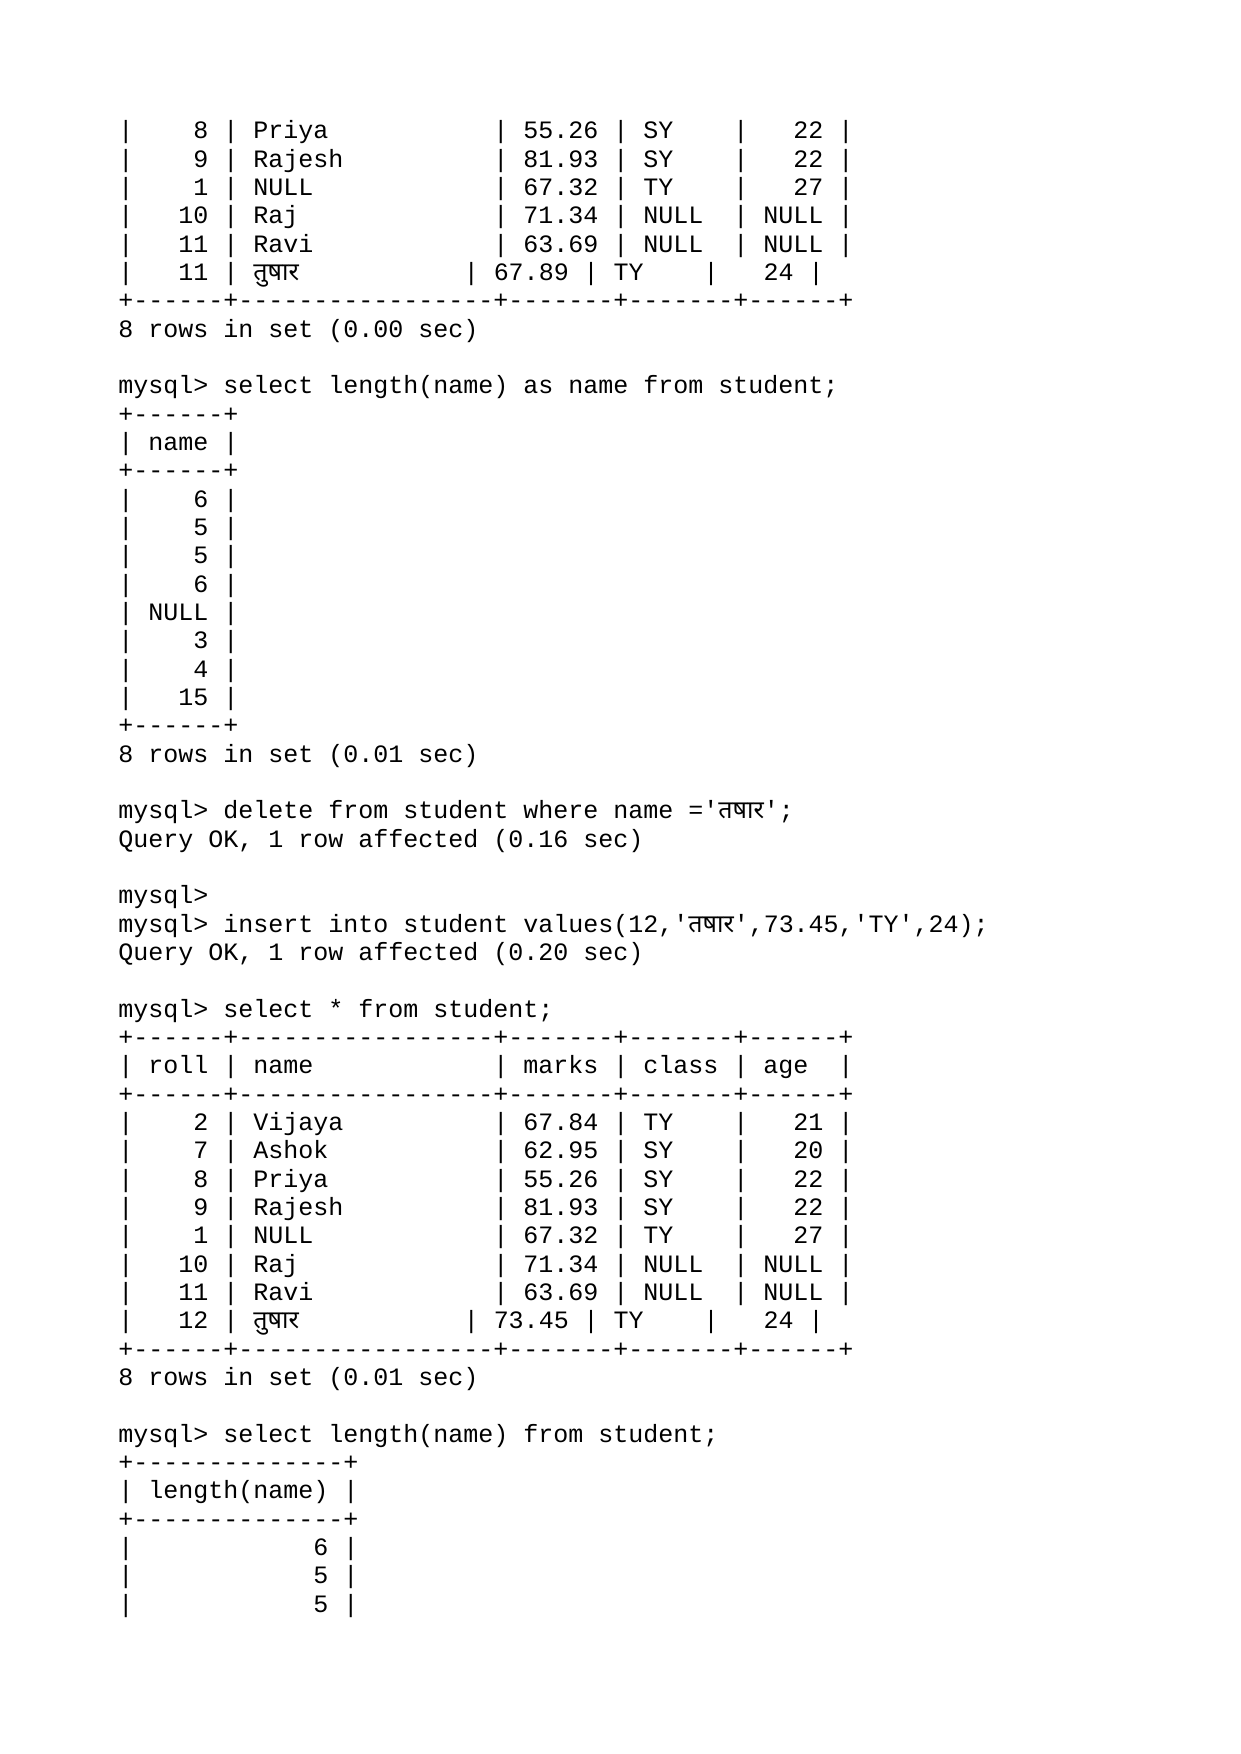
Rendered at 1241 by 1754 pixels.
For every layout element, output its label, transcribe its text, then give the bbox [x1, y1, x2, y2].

text | 8 | Priya | 55.26 | SY | 22 | [118, 118, 1122, 146]
text 8 rows in set (0.00 sec) [118, 316, 1122, 345]
text mysql> insert into student values(12,'तषार',73.45,'TY',24); [118, 911, 1122, 940]
text +------+-----------------+-------+-------+------+ [118, 1081, 1122, 1110]
text | 11 | Ravi | 63.69 | NULL | NULL | [118, 1280, 1122, 1308]
text | 11 | Ravi | 63.69 | NULL | NULL | [118, 231, 1122, 260]
text | 1 | NULL | 67.32 | TY | 27 | [118, 175, 1122, 203]
text mysql> [118, 883, 1122, 911]
text | 6 | [118, 1535, 1122, 1563]
text +------+-----------------+-------+-------+------+ [118, 1025, 1122, 1053]
text | 3 | [118, 628, 1122, 656]
text | 5 | [118, 1563, 1122, 1591]
text | roll | name | marks | class | age | [118, 1053, 1122, 1081]
text +------+ [118, 401, 1122, 430]
text +------+ [118, 458, 1122, 486]
text 8 rows in set (0.01 sec) [118, 1365, 1122, 1393]
text | 7 | Ashok | 62.95 | SY | 20 | [118, 1138, 1122, 1166]
text | 5 | [118, 1591, 1122, 1620]
text Query OK, 1 row affected (0.20 sec) [118, 940, 1122, 968]
text +------+-----------------+-------+-------+------+ [118, 288, 1122, 316]
text +------+ [118, 713, 1122, 741]
text +--------------+ [118, 1506, 1122, 1535]
text | 12 | तुषार | 73.45 | TY | 24 | [118, 1308, 1122, 1336]
text | length(name) | [118, 1478, 1122, 1506]
text mysql> select length(name) from student; [118, 1421, 1122, 1450]
text Query OK, 1 row affected (0.16 sec) [118, 826, 1122, 855]
text | 9 | Rajesh | 81.93 | SY | 22 | [118, 1195, 1122, 1223]
text mysql> select * from student; [118, 996, 1122, 1025]
text | 6 | [118, 486, 1122, 515]
text | 5 | [118, 515, 1122, 543]
text +--------------+ [118, 1450, 1122, 1478]
text | 2 | Vijaya | 67.84 | TY | 21 | [118, 1110, 1122, 1138]
text | 11 | तुषार | 67.89 | TY | 24 | [118, 260, 1122, 288]
text +------+-----------------+-------+-------+------+ [118, 1336, 1122, 1365]
text | 6 | [118, 571, 1122, 600]
text | 1 | NULL | 67.32 | TY | 27 | [118, 1223, 1122, 1251]
text | NULL | [118, 600, 1122, 628]
text | name | [118, 430, 1122, 458]
text mysql> select length(name) as name from student; [118, 373, 1122, 401]
text | 4 | [118, 656, 1122, 685]
text 8 rows in set (0.01 sec) [118, 741, 1122, 770]
text mysql> delete from student where name ='तषार'; [118, 798, 1122, 826]
text | 10 | Raj | 71.34 | NULL | NULL | [118, 203, 1122, 231]
text | 5 | [118, 543, 1122, 571]
text | 15 | [118, 685, 1122, 713]
text | 10 | Raj | 71.34 | NULL | NULL | [118, 1251, 1122, 1280]
text | 9 | Rajesh | 81.93 | SY | 22 | [118, 146, 1122, 175]
text | 8 | Priya | 55.26 | SY | 22 | [118, 1166, 1122, 1195]
